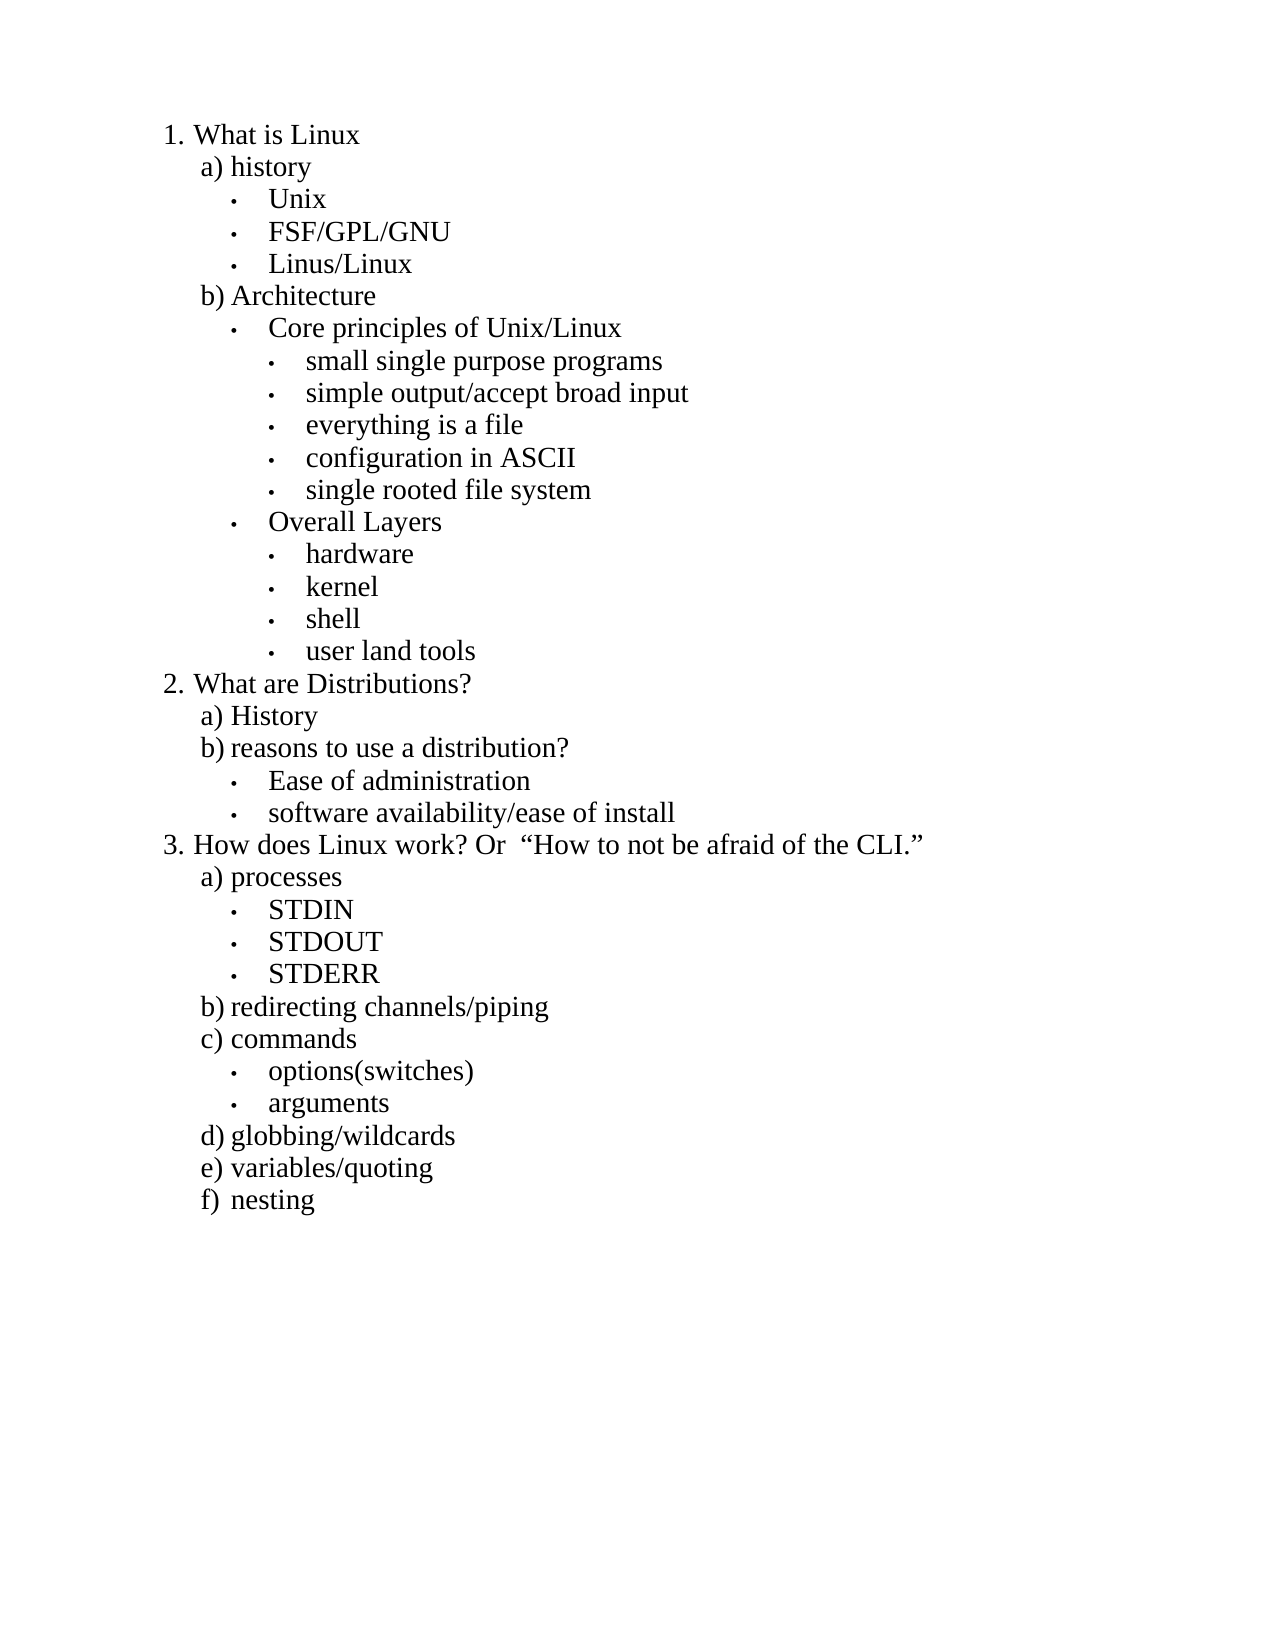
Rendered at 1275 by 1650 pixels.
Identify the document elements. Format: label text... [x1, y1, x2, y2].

list Overall Layers [231, 506, 1157, 538]
list options(switches) [231, 1054, 1157, 1087]
list software availability/ease of install [231, 796, 1157, 828]
list STDERR [231, 958, 1157, 990]
list What are Distributions? [156, 667, 1157, 699]
list processes [193, 861, 1157, 893]
list Core principles of Unix/Linux [231, 312, 1157, 344]
list history [193, 150, 1157, 183]
list What is Linux [156, 118, 1157, 150]
list redirecting channels/piping [193, 990, 1157, 1022]
list kernel [268, 570, 1157, 602]
list Unix [231, 183, 1157, 215]
list hardware [268, 538, 1157, 570]
list arguments [231, 1087, 1157, 1119]
list nesting [193, 1184, 1157, 1216]
list reasons to use a distribution? [193, 732, 1157, 764]
list user land tools [268, 635, 1157, 667]
list How does Linux work? Or “How to not be afraid of the CLI.” [156, 828, 1157, 861]
list globbing/wildcards [193, 1119, 1157, 1151]
list shell [268, 602, 1157, 635]
list variables/quoting [193, 1151, 1157, 1184]
list Linus/Linux [231, 247, 1157, 279]
list STDOUT [231, 925, 1157, 958]
list single rooted file system [268, 473, 1157, 506]
list commands [193, 1022, 1157, 1054]
list FSF/GPL/GNU [231, 215, 1157, 247]
list Ease of administration [231, 764, 1157, 796]
list configuration in ASCII [268, 441, 1157, 473]
list simple output/accept broad input [268, 376, 1157, 409]
list Architecture [193, 279, 1157, 312]
list History [193, 699, 1157, 732]
list small single purpose programs [268, 344, 1157, 376]
list everything is a file [268, 409, 1157, 441]
list STDIN [231, 893, 1157, 925]
